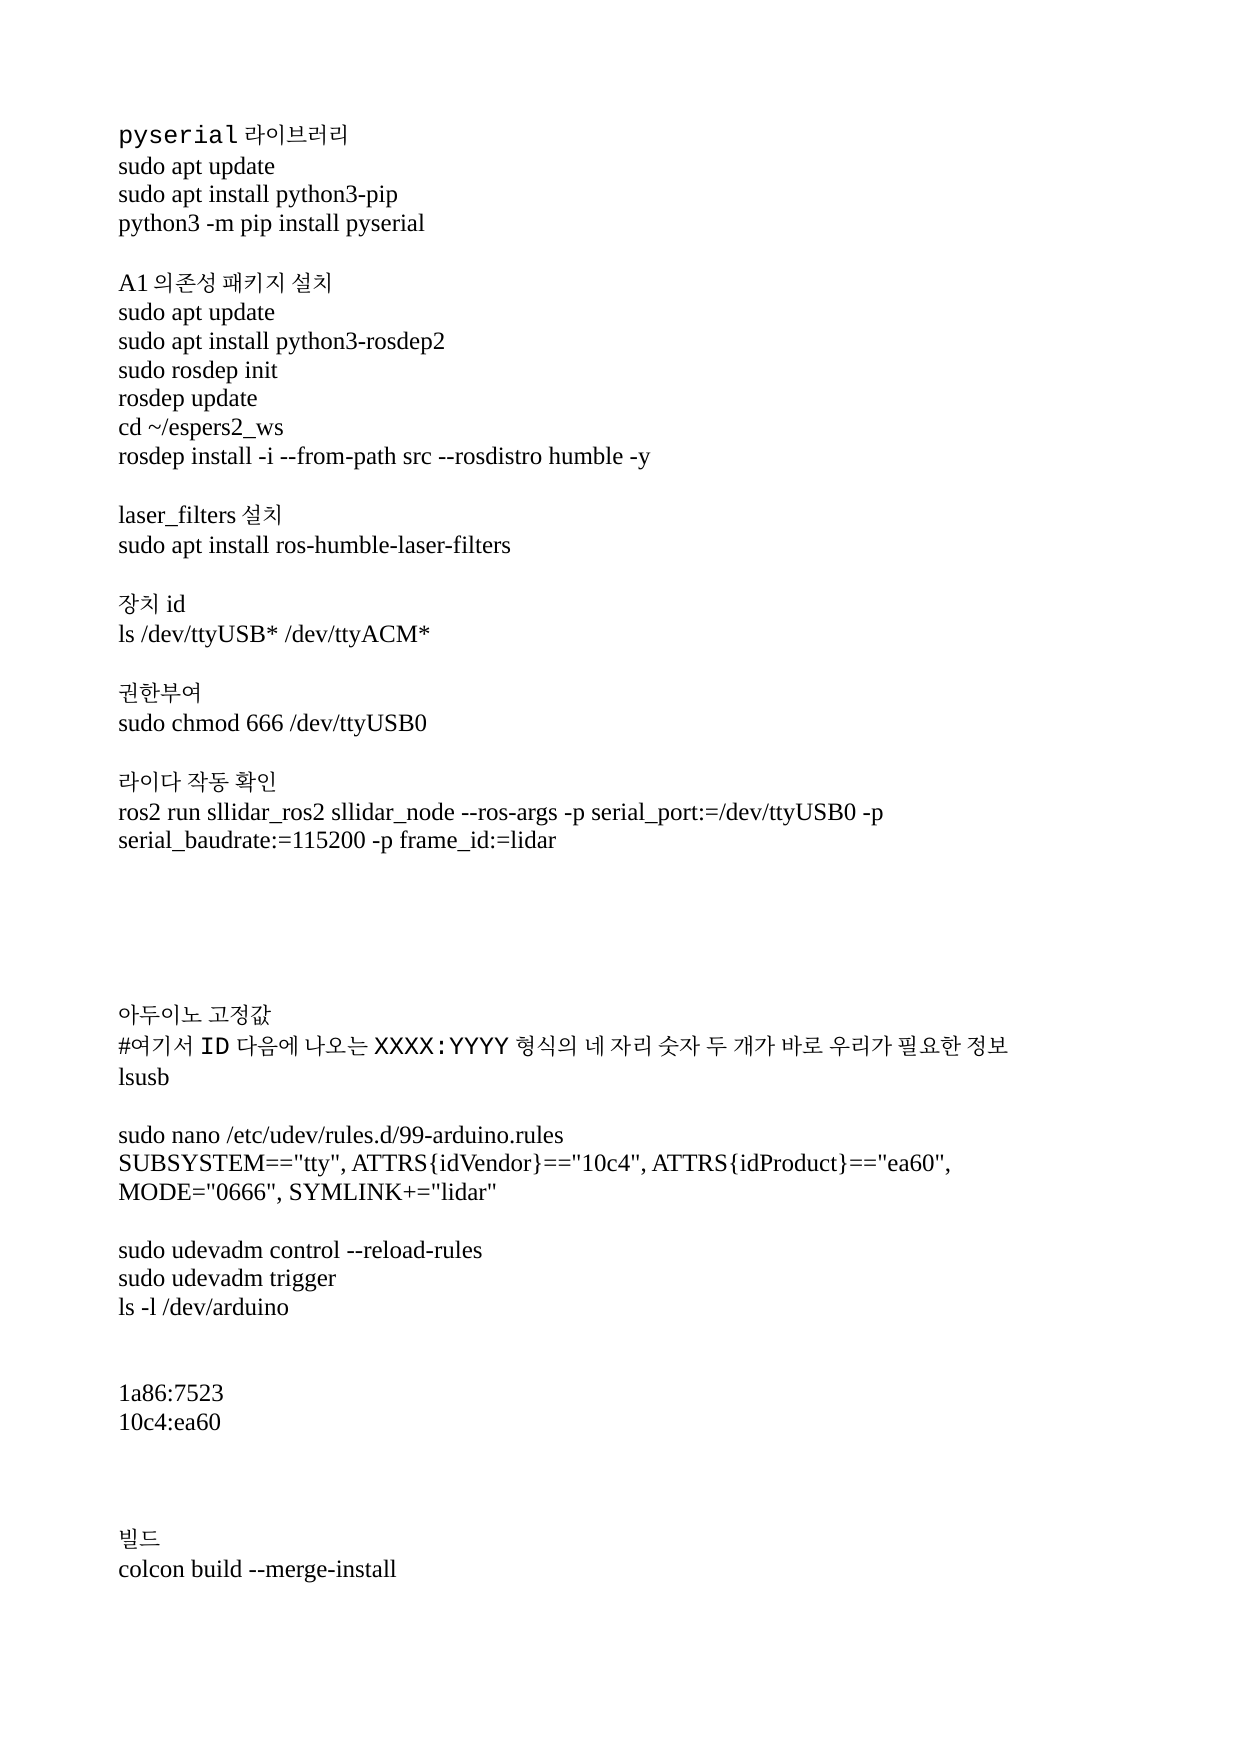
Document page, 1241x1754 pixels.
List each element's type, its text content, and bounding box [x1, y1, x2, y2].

text 아두이노 고정값 [118, 998, 1122, 1029]
text rosdep install -i --from-path src --rosdistro humble -y [118, 441, 1122, 470]
text #여기서 ID 다음에 나오는 XXXX:YYYY 형식의 네 자리 숫자 두 개가 바로 우리가 필요한 정보 [118, 1029, 1122, 1062]
text sudo apt update [118, 151, 1122, 179]
text A1의존성 패키지 설치 [118, 266, 1122, 297]
text sudo rosdep init [118, 355, 1122, 383]
text 10c4:ea60 [118, 1407, 1122, 1436]
text colcon build --merge-install [118, 1554, 1122, 1582]
text rosdep update [118, 383, 1122, 412]
text sudo chmod 666 /dev/ttyUSB0 [118, 708, 1122, 737]
text sudo apt install python3-pip [118, 179, 1122, 208]
text SUBSYSTEM=="tty", ATTRS{idVendor}=="10c4", ATTRS{idProduct}=="ea60", MODE="0666", SYMLINK+="lidar" [118, 1148, 1122, 1206]
text 권한부여 [118, 676, 1122, 708]
text 라이다 작동 확인 [118, 765, 1122, 797]
text ls -l /dev/arduino [118, 1292, 1122, 1321]
text ls /dev/ttyUSB* /dev/ttyACM* [118, 619, 1122, 648]
text laser_filters설치 [118, 498, 1122, 530]
text sudo nano /etc/udev/rules.d/99-arduino.rules [118, 1120, 1122, 1148]
text lsusb [118, 1062, 1122, 1091]
text ros2 run sllidar_ros2 sllidar_node --ros-args -p serial_port:=/dev/ttyUSB0 -p serial_baudrate:=115200 -p frame_id:=lidar [118, 797, 1122, 854]
text sudo udevadm control --reload-rules [118, 1235, 1122, 1263]
text 빌드 [118, 1522, 1122, 1554]
text sudo apt update [118, 297, 1122, 326]
text python3 -m pip install pyserial [118, 208, 1122, 237]
text sudo udevadm trigger [118, 1263, 1122, 1292]
text sudo apt install ros-humble-laser-filters [118, 530, 1122, 559]
text 1a86:7523 [118, 1378, 1122, 1407]
text pyserial 라이브러리 [118, 118, 1122, 151]
text sudo apt install python3-rosdep2 [118, 326, 1122, 355]
text 장치 id [118, 587, 1122, 619]
text cd ~/espers2_ws [118, 412, 1122, 441]
